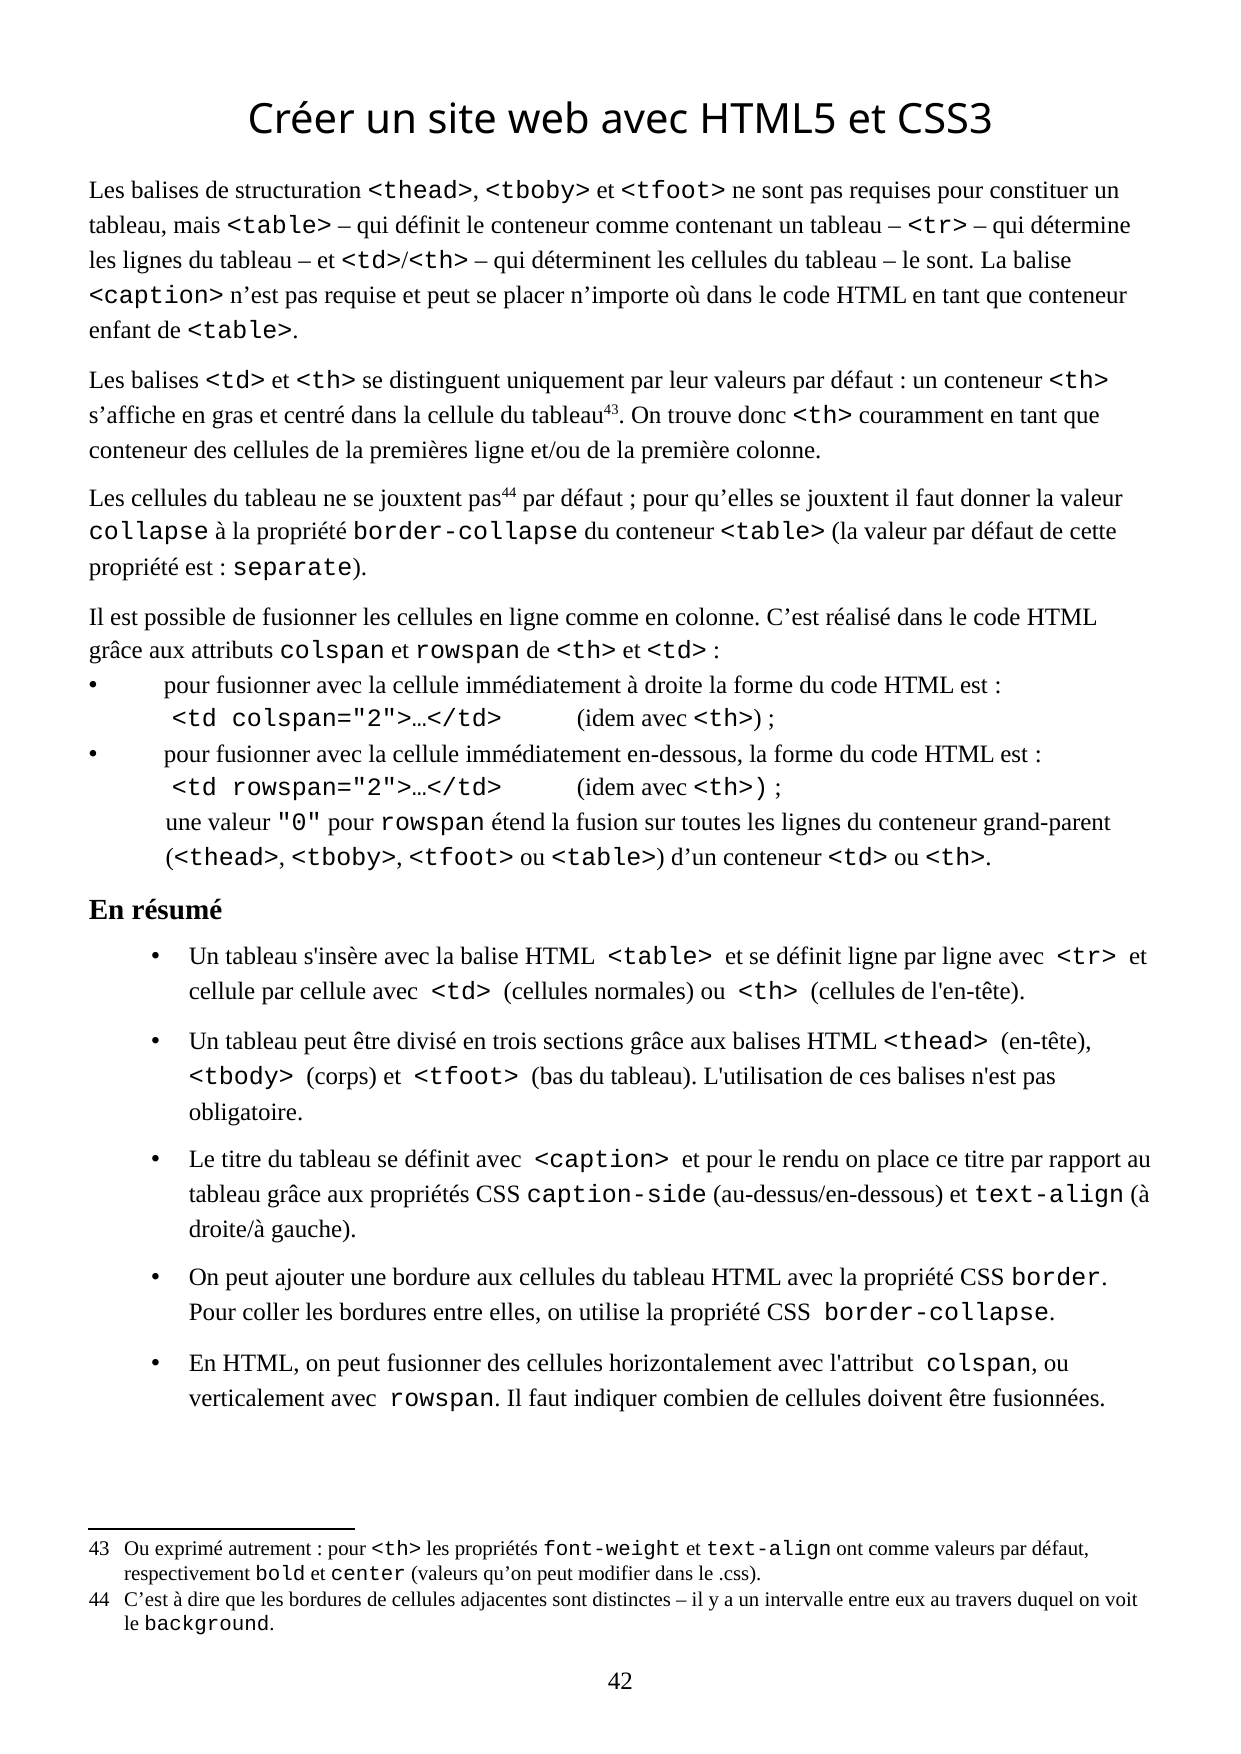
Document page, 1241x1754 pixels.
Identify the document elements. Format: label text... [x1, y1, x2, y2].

text Il est possible de fusionner les cellules en ligne comme en colonne. C’est réalisé dans le code HTML grâce aux attributs colspan et rowspan de <th> et <td> : [88, 602, 1152, 666]
list pour fusionner avec la cellule immédiatement en-dessous, la forme du code HTML est : <td rowspan="2">…</td> (idem avec <th>) ; une valeur "0" pour rowspan étend la fusion sur toutes les lignes du conteneur grand-parent (<thead>, <tboby>, <tfoot> ou <table>) d’un conteneur <td> ou <th>. [88, 739, 1152, 873]
text C’est à dire que les bordures de cellules adjacentes sont distinctes – il y a un intervalle entre eux au travers duquel on voit le background. [88, 1587, 1152, 1637]
text Les balises <td> et <th> se distinguent uniquement par leur valeurs par défaut : un conteneur <th> s’affiche en gras et centré dans la cellule du tableau. On trouve donc <th> couramment en tant que conteneur des cellules de la premières ligne et/ou de la première colonne. [88, 365, 1152, 464]
subtitle En résumé [88, 892, 1152, 926]
text Les cellules du tableau ne se jouxtent pas par défaut ; pour qu’elles se jouxtent il faut donner la valeur collapse à la propriété border-collapse du conteneur <table> (la valeur par défaut de cette propriété est : separate). [88, 483, 1152, 582]
list En HTML, on peut fusionner des cellules horizontalement avec l'attribut colspan, ou verticalement avec rowspan. Il faut indiquer combien de cellules doivent être fusionnées. [151, 1348, 1152, 1414]
text Ou exprimé autrement : pour <th> les propriétés font-weight et text-align ont comme valeurs par défaut, respectivement bold et center (valeurs qu’on peut modifier dans le .css). [88, 1535, 1152, 1587]
list Un tableau peut être divisé en trois sections grâce aux balises HTML <thead> (en-tête), <tbody> (corps) et <tfoot> (bas du tableau). L'utilisation de ces balises n'est pas obligatoire. [151, 1026, 1152, 1125]
list On peut ajouter une bordure aux cellules du tableau HTML avec la propriété CSS border. Pour coller les bordures entre elles, on utilise la propriété CSS border-collapse. [151, 1262, 1152, 1328]
list pour fusionner avec la cellule immédiatement à droite la forme du code HTML est : <td colspan="2">…</td> (idem avec <th>) ; [88, 670, 1152, 734]
text Les balises de structuration <thead>, <tboby> et <tfoot> ne sont pas requises pour constituer un tableau, mais <table> – qui définit le conteneur comme contenant un tableau – <tr> – qui détermine les lignes du tableau – et <td>/<th> – qui déterminent les cellules du tableau – le sont. La balise <caption> n’est pas requise et peut se placer n’importe où dans le code HTML en tant que conteneur enfant de <table>. [88, 175, 1152, 346]
list Le titre du tableau se définit avec <caption> et pour le rendu on place ce titre par rapport au tableau grâce aux propriétés CSS caption-side (au-dessus/en-dessous) et text-align (à droite/à gauche). [151, 1144, 1152, 1243]
list Un tableau s'insère avec la balise HTML <table> et se définit ligne par ligne avec <tr> et cellule par cellule avec <td> (cellules normales) ou <th> (cellules de l'en-tête). [151, 941, 1152, 1007]
